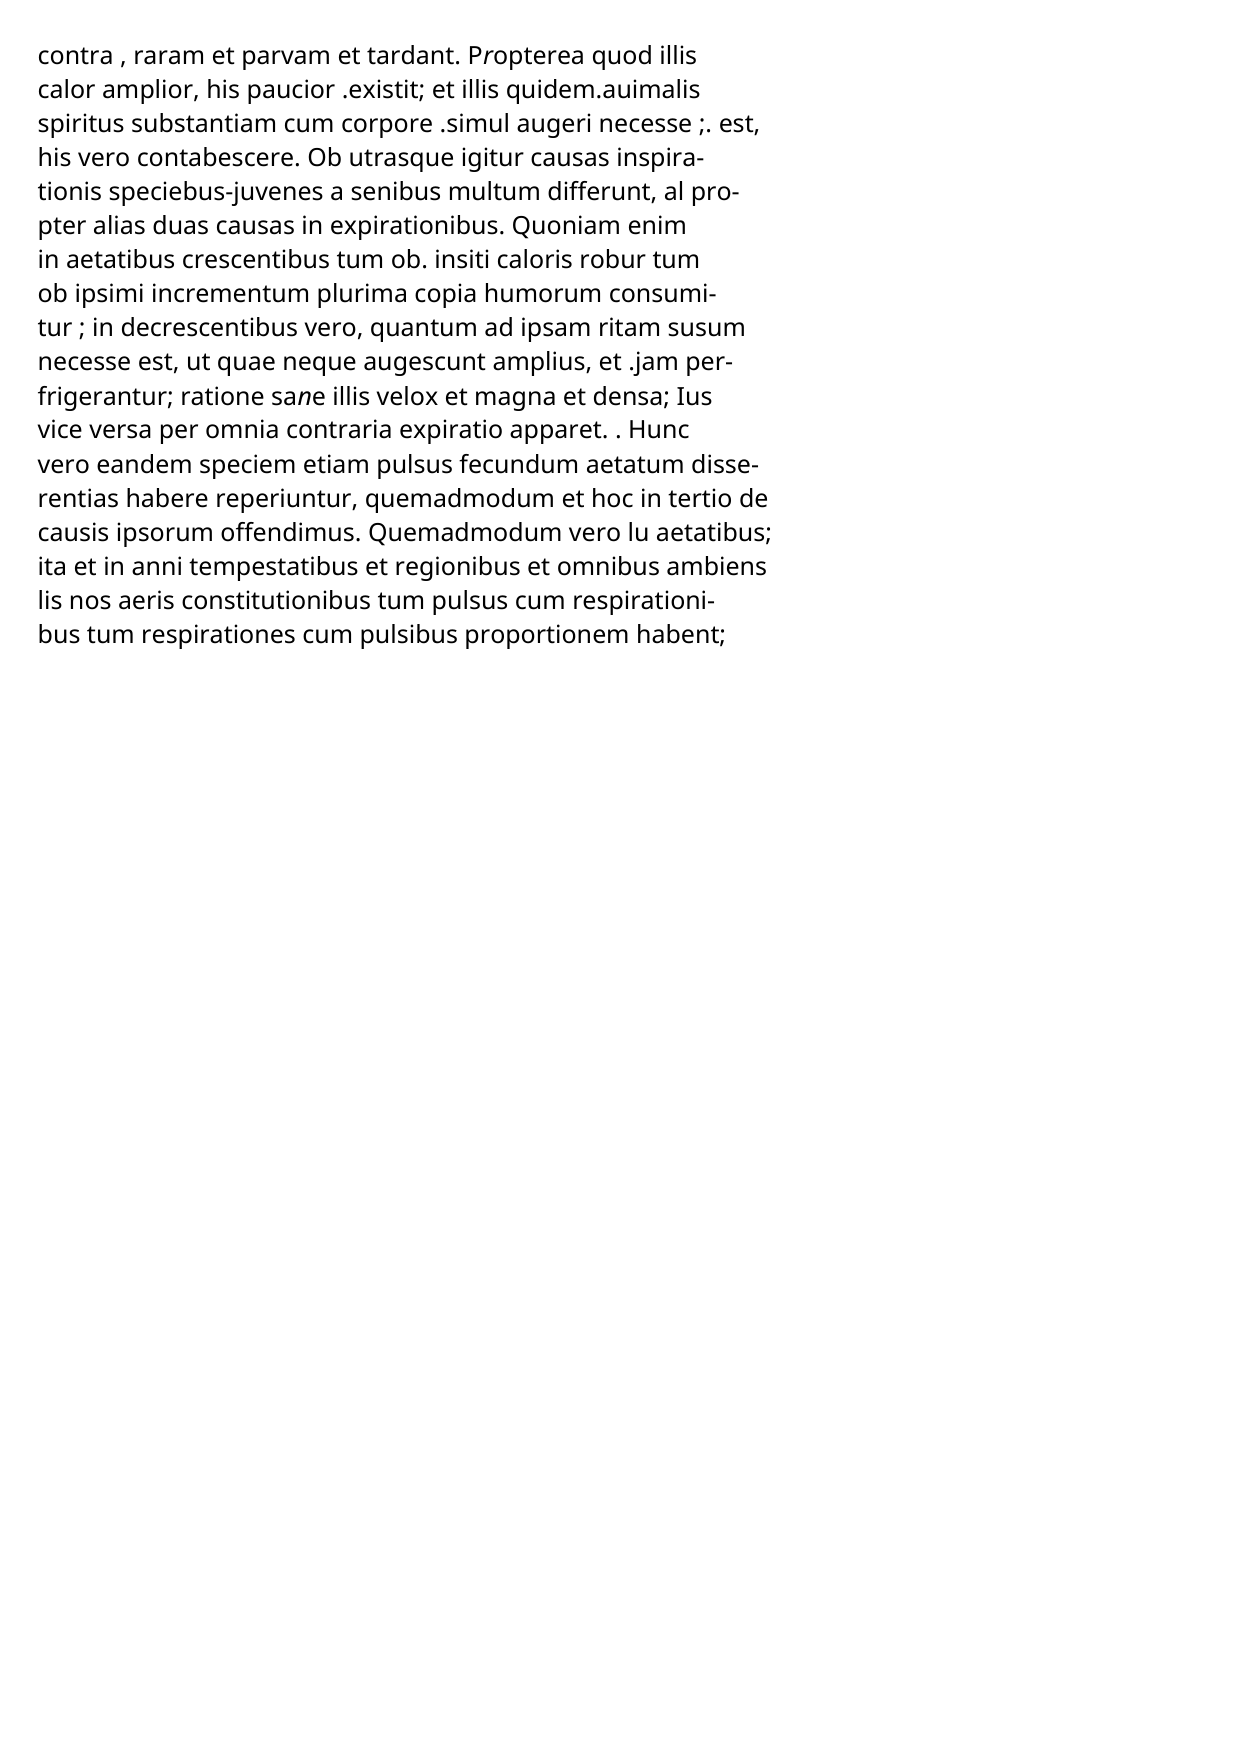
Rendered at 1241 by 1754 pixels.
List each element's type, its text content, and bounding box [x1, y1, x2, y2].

text contra , raram et parvam et tardant. Propterea quod illis calor amplior, his paucior .existit; et illis quidem.auimalis spiritus substantiam cum corpore .simul augeri necesse ;. est, his vero contabescere. Ob utrasque igitur causas inspira- tionis speciebus-juvenes a senibus multum differunt, al pro- pter alias duas causas in expirationibus. Quoniam enim in aetatibus crescentibus tum ob. insiti caloris robur tum ob ipsimi incrementum plurima copia humorum consumi- tur ; in decrescentibus vero, quantum ad ipsam ritam susum necesse est, ut quae neque augescunt amplius, et .jam per- frigerantur; ratione sane illis velox et magna et densa; Ius vice versa per omnia contraria expiratio apparet. . Hunc vero eandem speciem etiam pulsus fecundum aetatum disse- rentias habere reperiuntur, quemadmodum et hoc in tertio de causis ipsorum offendimus. Quemadmodum vero lu aetatibus; ita et in anni tempestatibus et regionibus et omnibus ambiens lis nos aeris constitutionibus tum pulsus cum respirationi- bus tum respirationes cum pulsibus proportionem habent; [37, 37, 1203, 651]
